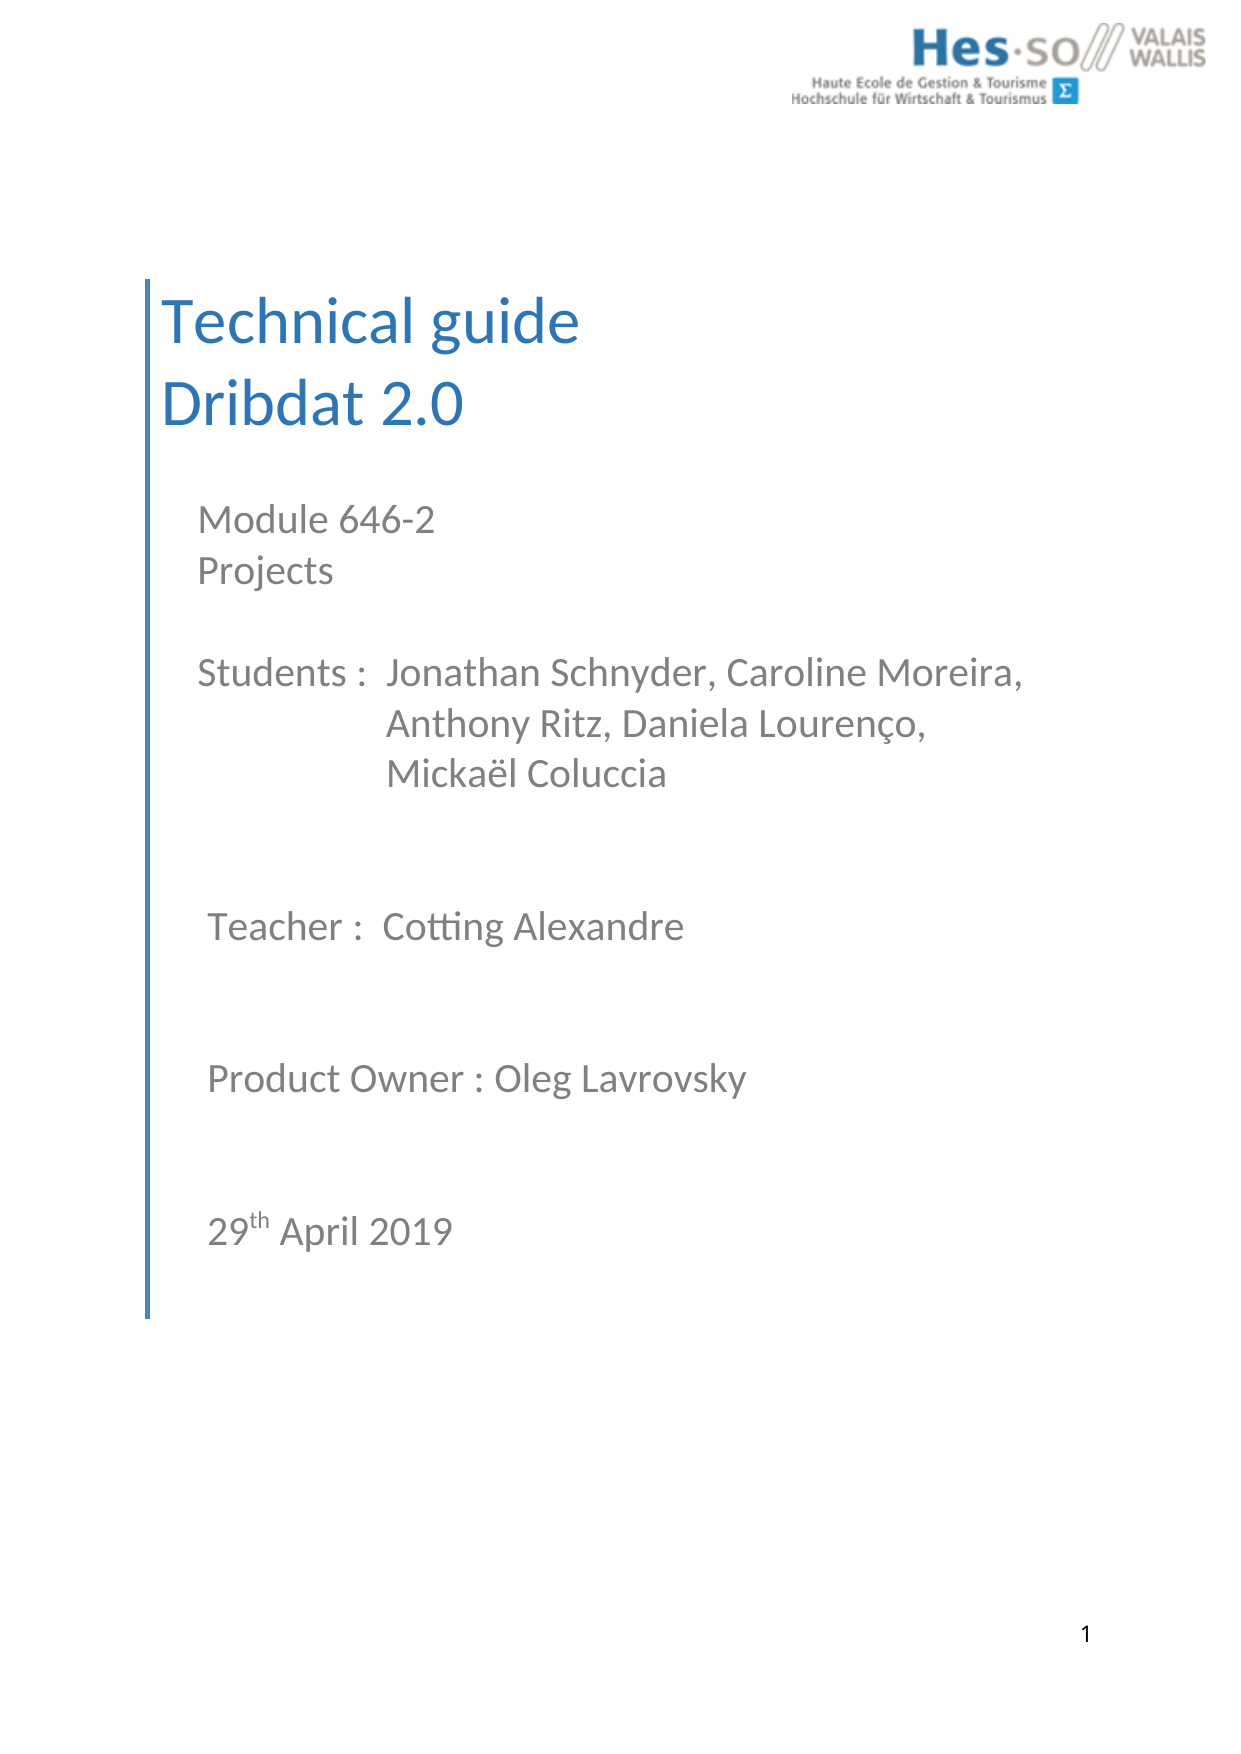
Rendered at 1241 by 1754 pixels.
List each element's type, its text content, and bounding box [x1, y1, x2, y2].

picture [792, 23, 1206, 104]
table_header Technical guide Dribdat 2.0 [150, 279, 1076, 471]
table_cell Module 646-2 Projects Students : Jonathan Schnyder, Caroline Moreira, Anthony Ritz, Daniela Lourenço, Mickaël Coluccia Teacher : Cotting Alexandre Product Owner : Oleg Lavrovsky 29th April 2019 [150, 471, 1076, 1319]
